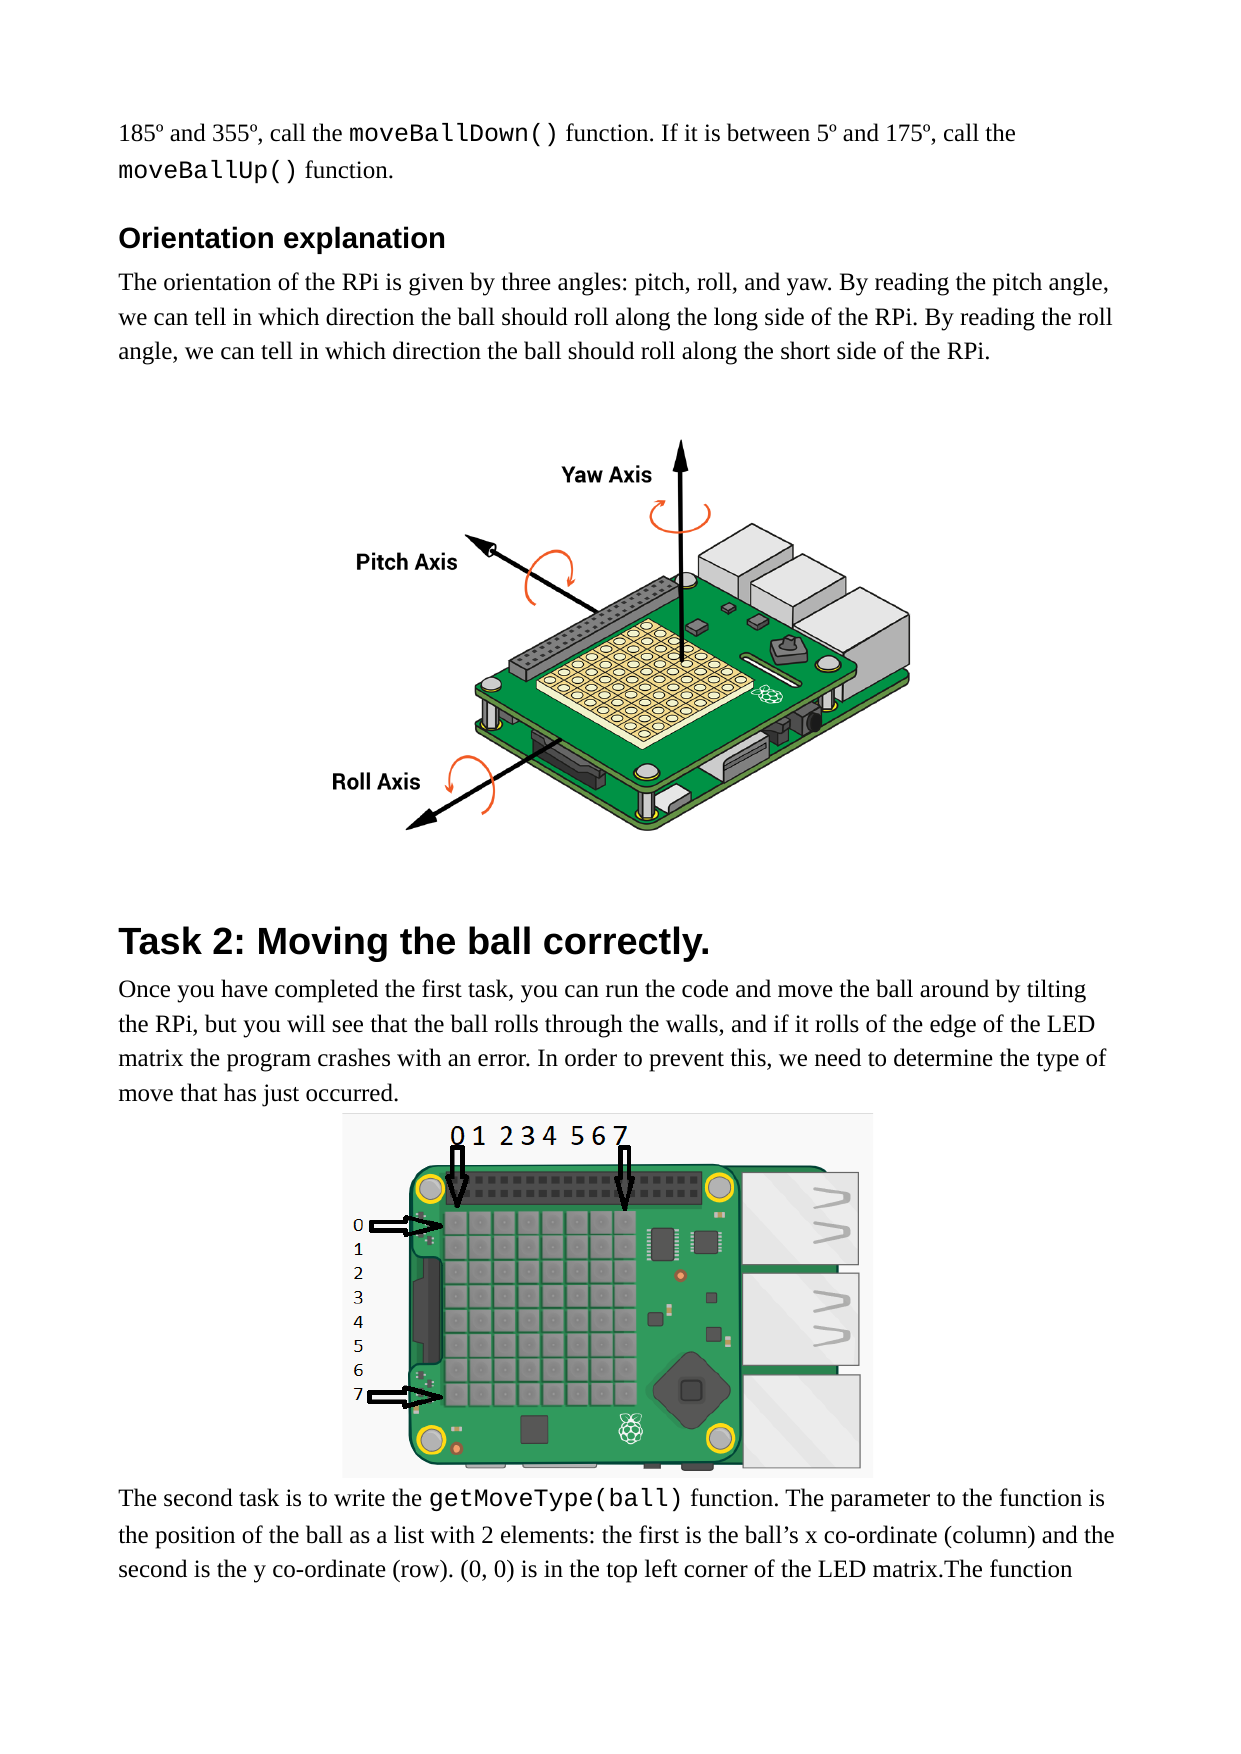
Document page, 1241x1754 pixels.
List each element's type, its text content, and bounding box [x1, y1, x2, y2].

subtitle Task 2: Moving the ball correctly. [118, 918, 1122, 962]
picture [326, 434, 915, 839]
text 185º and 355º, call the moveBallDown() function. If it is between 5º and 175º, call the moveBallUp() function. [118, 118, 1122, 186]
picture [342, 1111, 874, 1478]
text The second task is to write the getMoveType(ball) function. The parameter to the function is the position of the ball as a list with 2 elements: the first is the ball’s x co-ordinate (column) and the second is the y co-ordinate (row). (0, 0) is in the top left corner of the LED matrix.The function [118, 1127, 1122, 1583]
subtitle Orientation explanation [118, 221, 1122, 254]
text The orientation of the RPi is given by three angles: pitch, roll, and yaw. By reading the pitch angle, we can tell in which direction the ball should roll along the long side of the RPi. By reading the roll angle, we can tell in which direction the ball should roll along the short side of the RPi. [118, 267, 1122, 365]
text Once you have completed the first task, you can run the code and move the ball around by tilting the RPi, but you will see that the ball rolls through the walls, and if it rolls of the edge of the LED matrix the program crashes with an error. In order to prevent this, we need to determine the type of move that has just occurred. [118, 974, 1122, 1107]
